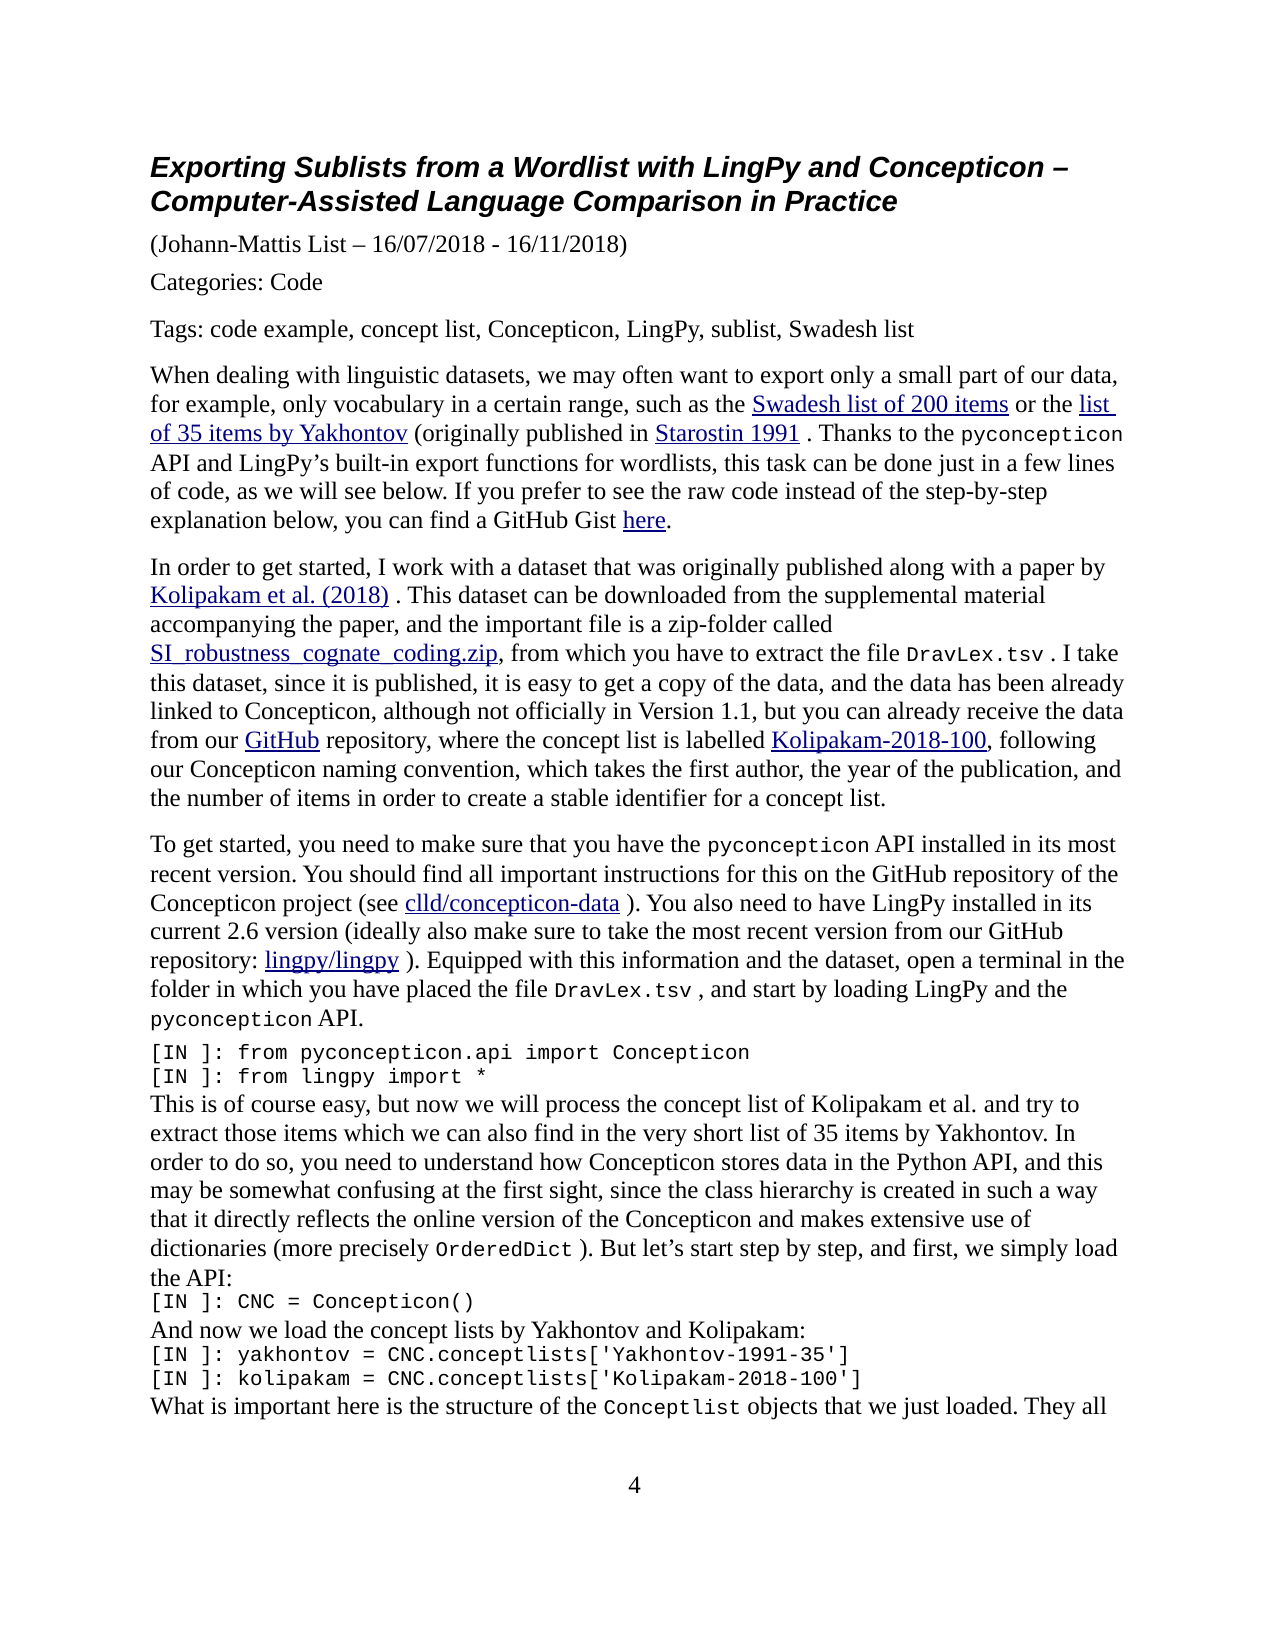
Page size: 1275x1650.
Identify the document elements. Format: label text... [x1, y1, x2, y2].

text When dealing with linguistic datasets, we may often want to export only a small part of our data, for example, only vocabulary in a certain range, such as the Swadesh list of 200 items or the list of 35 items by Yakhontov (originally published in Starostin 1991 . Thanks to the pyconcepticon API and LingPy’s built-in export functions for wordlists, this task can be done just in a few lines of code, as we will see below. If you prefer to see the raw code instead of the step-by-step explanation below, you can find a GitHub Gist here. [150, 361, 1125, 534]
text Categories: Code [150, 267, 1125, 296]
subtitle Exporting Sublists from a Wordlist with LingPy and Concepticon – Computer-Assisted Language Comparison in Practice [150, 150, 1125, 217]
text This is of course easy, but now we will process the concept list of Kolipakam et al. and try to extract those items which we can also find in the very short list of 35 items by Yakhontov. In order to do so, you need to understand how Concepticon stores data in the Python API, and this may be somewhat confusing at the first sight, since the class hierarchy is created in such a way that it directly reflects the online version of the Concepticon and makes extensive use of dictionaries (more precisely OrderedDict ). But let’s start step by step, and first, we simply load the API: [150, 1089, 1125, 1291]
text To get started, you need to make sure that you have the pyconcepticon API installed in its most recent version. You should find all important instructions for this on the GitHub repository of the Concepticon project (see clld/concepticon-data ). You also need to have LingPy installed in its current 2.6 version (ideally also make sure to take the most recent version from our GitHub repository: lingpy/lingpy ). Equipped with this information and the dataset, open a terminal in the folder in which you have placed the file DravLex.tsv , and start by loading LingPy and the pyconcepticon API. [150, 829, 1125, 1033]
text [IN ]: from lingpy import * [150, 1066, 1125, 1089]
text [IN ]: from pyconcepticon.api import Concepticon [150, 1042, 1125, 1066]
text And now we load the concept lists by Yakhontov and Kolipakam: [150, 1315, 1125, 1344]
text [IN ]: yakhontov = CNC.conceptlists['Yakhontov-1991-35'] [150, 1344, 1125, 1367]
text [IN ]: kolipakam = CNC.conceptlists['Kolipakam-2018-100'] [150, 1367, 1125, 1391]
text Tags: code example, concept list, Concepticon, LingPy, sublist, Swadesh list [150, 314, 1125, 343]
text What is important here is the structure of the Conceptlist objects that we just loaded. They all [150, 1391, 1125, 1421]
text [IN ]: CNC = Concepticon() [150, 1291, 1125, 1315]
text (Johann-Mattis List – 16/07/2018 - 16/11/2018) [150, 229, 1125, 258]
text In order to get started, I work with a dataset that was originally published along with a paper by Kolipakam et al. (2018) . This dataset can be downloaded from the supplemental material accompanying the paper, and the important file is a zip-folder called SI_robustness_cognate_coding.zip, from which you have to extract the file DravLex.tsv . I take this dataset, since it is published, it is easy to get a copy of the data, and the data has been already linked to Concepticon, although not officially in Version 1.1, but you can already receive the data from our GitHub repository, where the concept list is labelled Kolipakam-2018-100, following our Concepticon naming convention, which takes the first author, the year of the publication, and the number of items in order to create a stable identifier for a concept list. [150, 552, 1125, 811]
